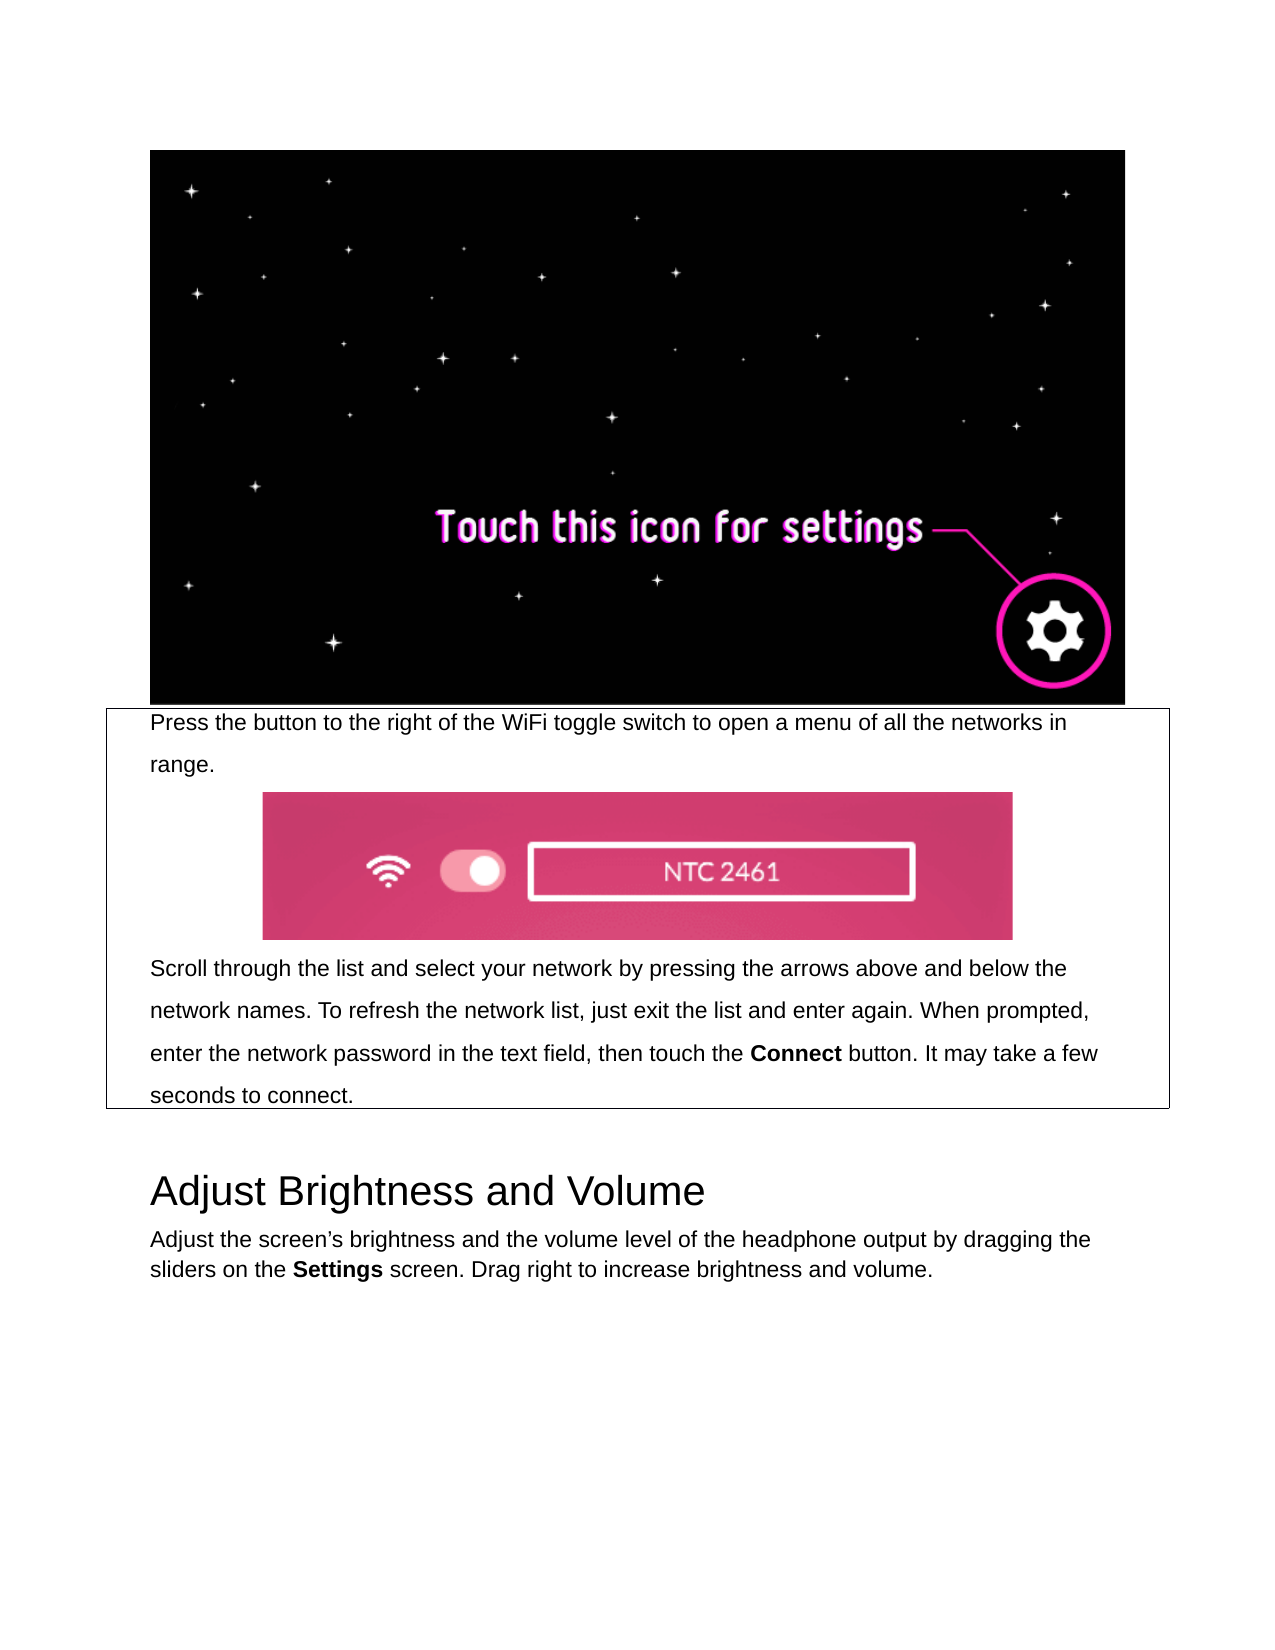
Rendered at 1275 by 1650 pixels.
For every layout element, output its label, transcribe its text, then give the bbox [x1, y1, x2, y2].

text Scroll through the list and select your network by pressing the arrows above and below the network names. To refresh the network list, just exit the list and enter again. When prompted, enter the network password in the text field, then touch the Connect button. It may take a few seconds to connect. [107, 955, 1169, 1108]
text Press the button to the right of the WiFi toggle switch to open a menu of all the networks in range. [107, 709, 1169, 777]
picture [150, 150, 1125, 705]
text Adjust the screen’s brightness and the volume level of the headphone output by dragging the sliders on the Settings screen. Drag right to increase brightness and volume. [150, 1226, 1125, 1283]
subtitle Adjust Brightness and Volume [150, 1166, 1125, 1214]
picture [262, 792, 1013, 940]
